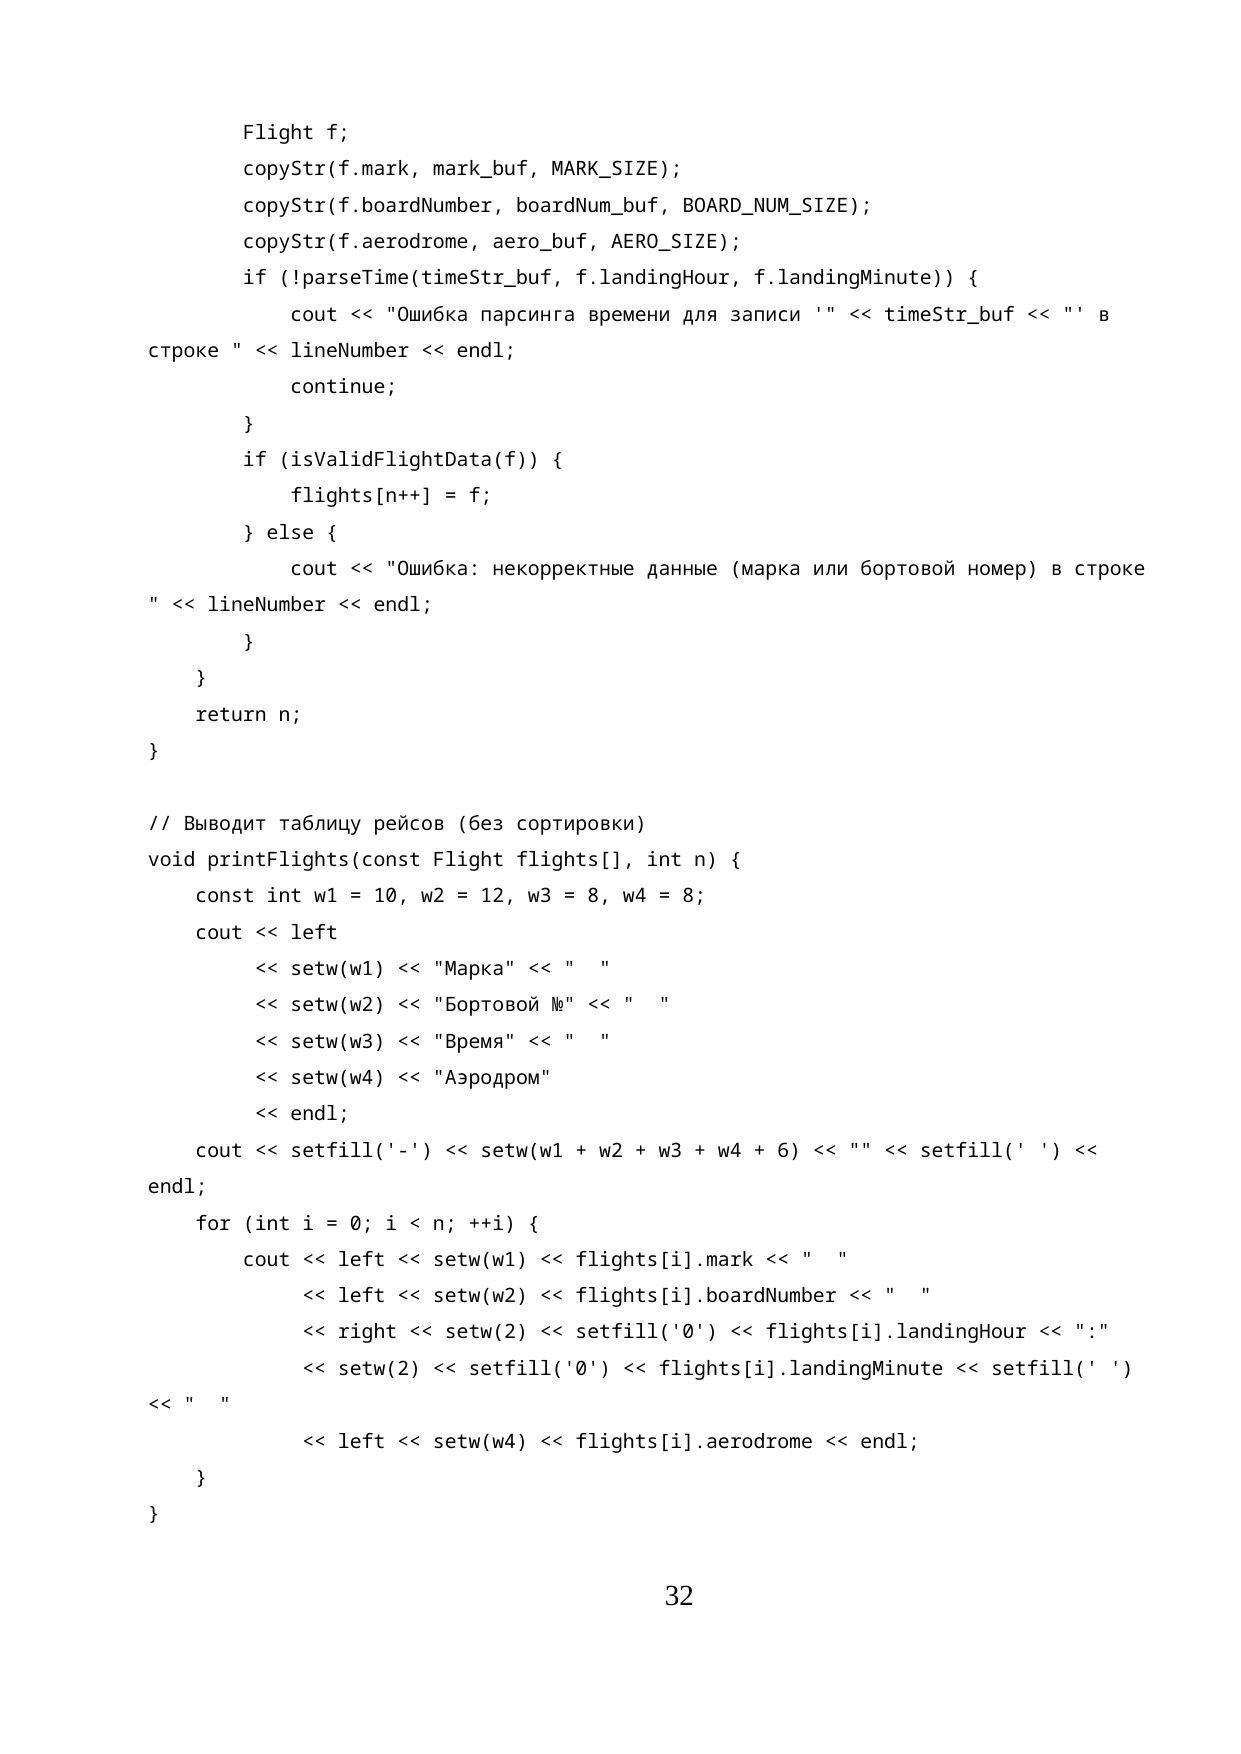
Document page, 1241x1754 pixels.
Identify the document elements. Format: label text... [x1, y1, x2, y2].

text continue; [148, 373, 1152, 399]
text Flight f; [148, 118, 1152, 145]
text } [148, 627, 1152, 654]
text if (isValidFlightData(f)) { [148, 445, 1152, 472]
text << setw(w4) << "Аэродром" [148, 1063, 1152, 1090]
text } else { [148, 518, 1152, 545]
text cout << "Ошибка парсинга времени для записи '" << timeStr_buf << "' в строке " << lineNumber << endl; [148, 300, 1152, 363]
text const int w1 = 10, w2 = 12, w3 = 8, w4 = 8; [148, 882, 1152, 908]
text copyStr(f.boardNumber, boardNum_buf, BOARD_NUM_SIZE); [148, 191, 1152, 218]
text } [148, 736, 1152, 763]
text if (!parseTime(timeStr_buf, f.landingHour, f.landingMinute)) { [148, 263, 1152, 291]
text << setw(w2) << "Бортовой №" << " " [148, 991, 1152, 1018]
text copyStr(f.mark, mark_buf, MARK_SIZE); [148, 154, 1152, 181]
text cout << setfill('-') << setw(w1 + w2 + w3 + w4 + 6) << "" << setfill(' ') << endl; [148, 1136, 1152, 1199]
text << setw(2) << setfill('0') << flights[i].landingMinute << setfill(' ') << " " [148, 1354, 1152, 1417]
text void printFlights(const Flight flights[], int n) { [148, 845, 1152, 872]
text << left << setw(w4) << flights[i].aerodrome << endl; [148, 1427, 1152, 1454]
text } [148, 1463, 1152, 1490]
text << left << setw(w2) << flights[i].boardNumber << " " [148, 1281, 1152, 1308]
text cout << left [148, 918, 1152, 945]
text copyStr(f.aerodrome, aero_buf, AERO_SIZE); [148, 227, 1152, 254]
text // Выводит таблицу рейсов (без сортировки) [148, 809, 1152, 836]
text << setw(w1) << "Марка" << " " [148, 954, 1152, 981]
text for (int i = 0; i < n; ++i) { [148, 1209, 1152, 1236]
text << setw(w3) << "Время" << " " [148, 1027, 1152, 1054]
text } [148, 409, 1152, 436]
text } [148, 1499, 1152, 1527]
text cout << "Ошибка: некорректные данные (марка или бортовой номер) в строке " << lineNumber << endl; [148, 554, 1152, 618]
text } [148, 663, 1152, 690]
text << endl; [148, 1100, 1152, 1127]
text return n; [148, 700, 1152, 727]
text cout << left << setw(w1) << flights[i].mark << " " [148, 1245, 1152, 1272]
text flights[n++] = f; [148, 482, 1152, 509]
text << right << setw(2) << setfill('0') << flights[i].landingHour << ":" [148, 1318, 1152, 1345]
